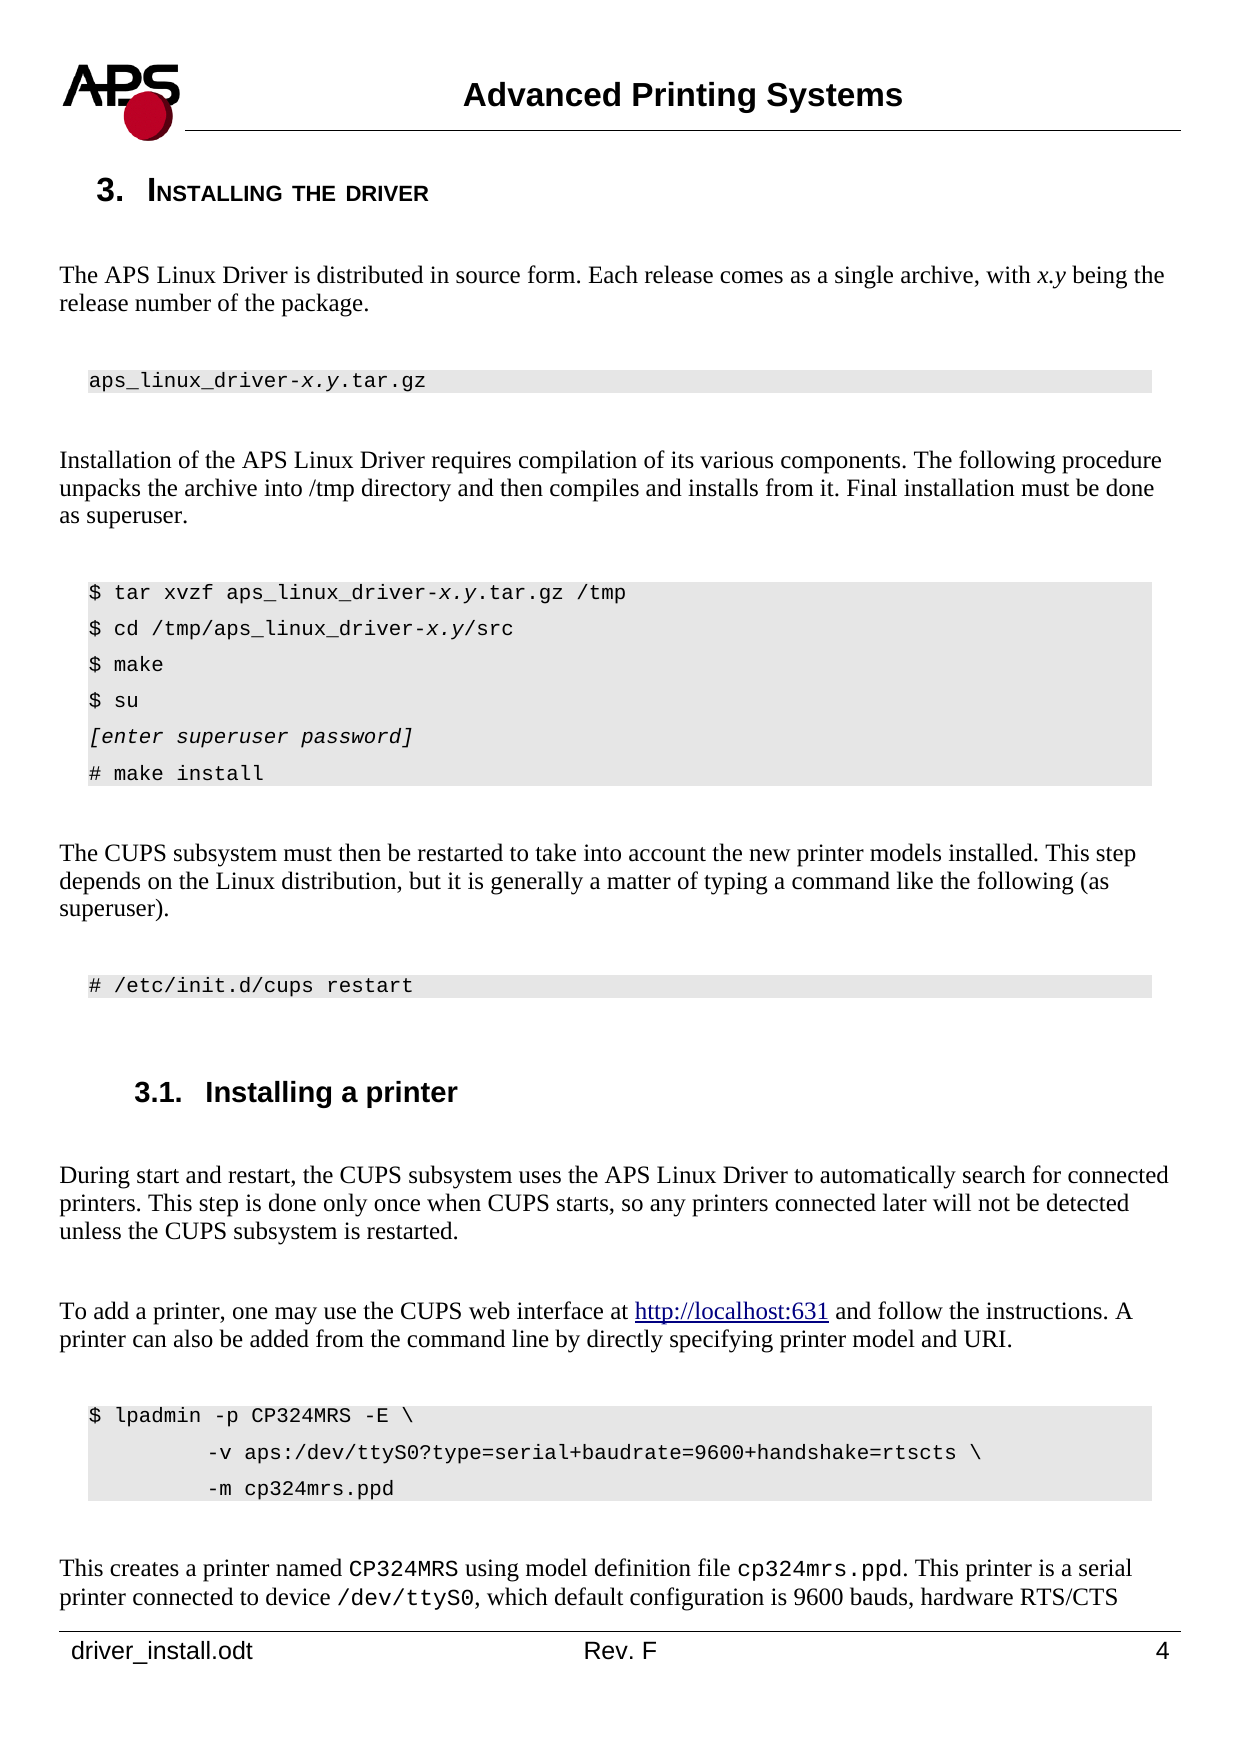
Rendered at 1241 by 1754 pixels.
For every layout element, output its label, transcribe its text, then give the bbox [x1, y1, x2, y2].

text # /etc/init.d/cups restart [88, 975, 1152, 998]
text -m cp324mrs.ppd [88, 1478, 1152, 1501]
text Installation of the APS Linux Driver requires compilation of its various components. The following procedure unpacks the archive into /tmp directory and then compiles and installs from it. Final installation must be done as superuser. [59, 446, 1181, 529]
text # make install [88, 763, 1152, 786]
text [enter superuser password] [88, 727, 1152, 750]
text The APS Linux Driver is distributed in source form. Each release comes as a single archive, with x.y being the release number of the package. [59, 262, 1181, 317]
text $ lpadmin -p CP324MRS -E \ [88, 1406, 1152, 1429]
text $ make [88, 654, 1152, 678]
picture [59, 59, 186, 147]
text The CUPS subsystem must then be restarted to take into account the new printer models installed. This step depends on the Linux distribution, but it is generally a matter of typing a command like the following (as superuser). [59, 839, 1181, 922]
text $ cd /tmp/aps_linux_driver-x.y/src [88, 618, 1152, 642]
text During start and restart, the CUPS subsystem uses the APS Linux Driver to automatically search for connected printers. This step is done only once when CUPS starts, so any printers connected later will not be detected unless the CUPS subsystem is restarted. [59, 1162, 1181, 1245]
text This creates a printer named CP324MRS using model definition file cp324mrs.ppd. This printer is a serial printer connected to device /dev/ttyS0, which default configuration is 9600 bauds, hardware RTS/CTS [59, 1554, 1181, 1612]
subtitle Installing a printer [134, 1076, 1181, 1109]
text To add a printer, one may use the CUPS web interface at http://localhost:631 and follow the instructions. A printer can also be added from the command line by directly specifying printer model and URI. [59, 1297, 1181, 1353]
text $ su [88, 690, 1152, 714]
subtitle Installing the driver [96, 171, 1181, 209]
text aps_linux_driver-x.y.tar.gz [88, 370, 1152, 393]
text $ tar xvzf aps_linux_driver-x.y.tar.gz /tmp [88, 582, 1152, 606]
text -v aps:/dev/ttyS0?type=serial+baudrate=9600+handshake=rtscts \ [88, 1442, 1152, 1465]
